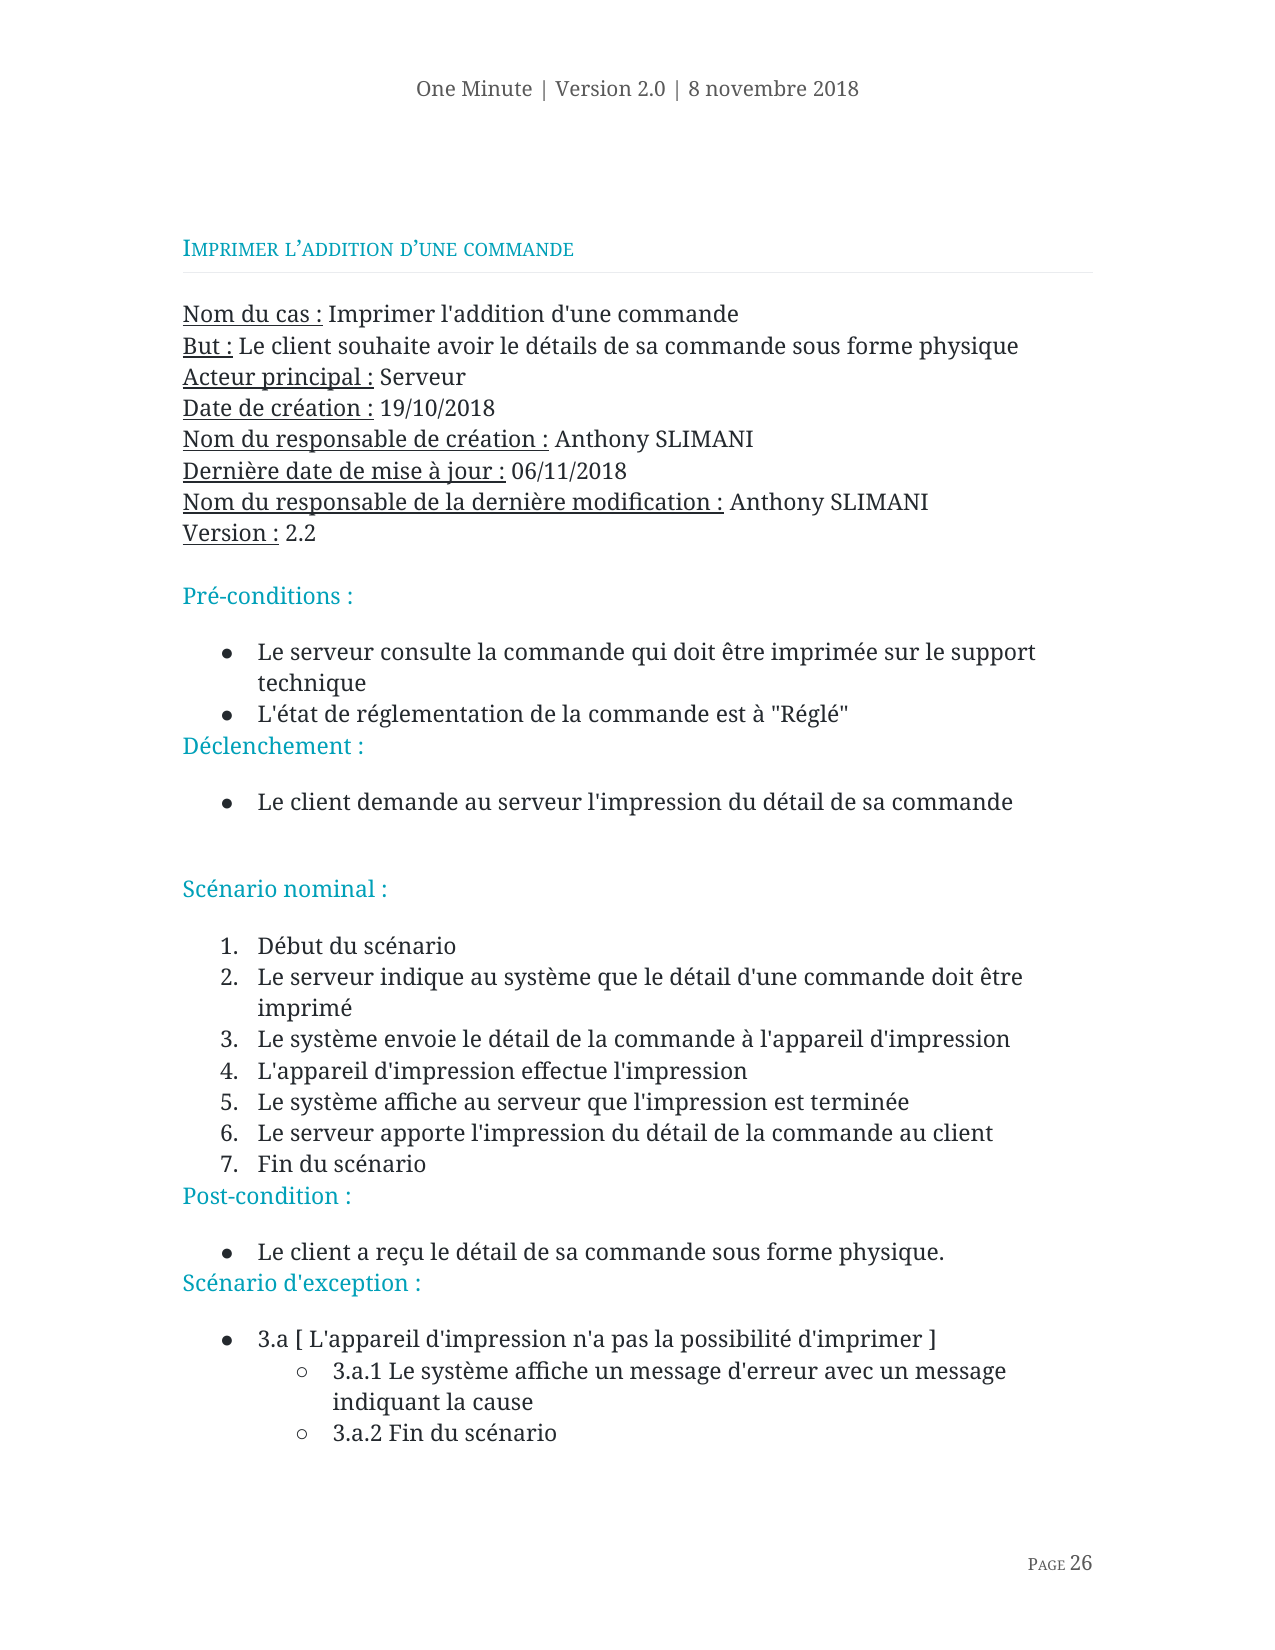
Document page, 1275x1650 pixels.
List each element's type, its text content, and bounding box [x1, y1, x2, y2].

text Scénario d'exception : [182, 1267, 1093, 1298]
list Le serveur apporte l'impression du détail de la commande au client [220, 1117, 1093, 1148]
text Post-condition : [182, 1179, 1093, 1211]
list Le système affiche au serveur que l'impression est terminée [220, 1086, 1093, 1117]
text Nom du cas : Imprimer l'addition d'une commande [182, 298, 1093, 329]
list 3.a [ L'appareil d'impression n'a pas la possibilité d'imprimer ] [220, 1323, 1093, 1354]
text Date de création : 19/10/2018 [182, 392, 1093, 423]
list 3.a.1 Le système affiche un message d'erreur avec un message indiquant la cause [295, 1354, 1093, 1417]
text Pré-conditions : [182, 579, 1093, 611]
list 3.a.2 Fin du scénario [295, 1417, 1093, 1448]
list L'état de réglementation de la commande est à "Réglé" [220, 698, 1093, 729]
list L'appareil d'impression effectue l'impression [220, 1054, 1093, 1086]
subtitle Imprimer l’addition d’une commande [182, 232, 1093, 273]
text Dernière date de mise à jour : 06/11/2018 [182, 454, 1093, 486]
list Le système envoie le détail de la commande à l'appareil d'impression [220, 1023, 1093, 1054]
text Scénario nominal : [182, 873, 1093, 904]
text But : Le client souhaite avoir le détails de sa commande sous forme physique [182, 329, 1093, 361]
text Nom du responsable de création : Anthony SLIMANI [182, 423, 1093, 454]
text Acteur principal : Serveur [182, 361, 1093, 392]
text Nom du responsable de la dernière modification : Anthony SLIMANI [182, 486, 1093, 517]
list Le client a reçu le détail de sa commande sous forme physique. [220, 1236, 1093, 1267]
list Début du scénario [220, 929, 1093, 961]
list Fin du scénario [220, 1148, 1093, 1179]
list Le client demande au serveur l'impression du détail de sa commande [220, 786, 1093, 817]
text Déclenchement : [182, 729, 1093, 761]
list Le serveur indique au système que le détail d'une commande doit être imprimé [220, 961, 1093, 1023]
text Version : 2.2 [182, 517, 1093, 548]
list Le serveur consulte la commande qui doit être imprimée sur le support technique [220, 636, 1093, 698]
